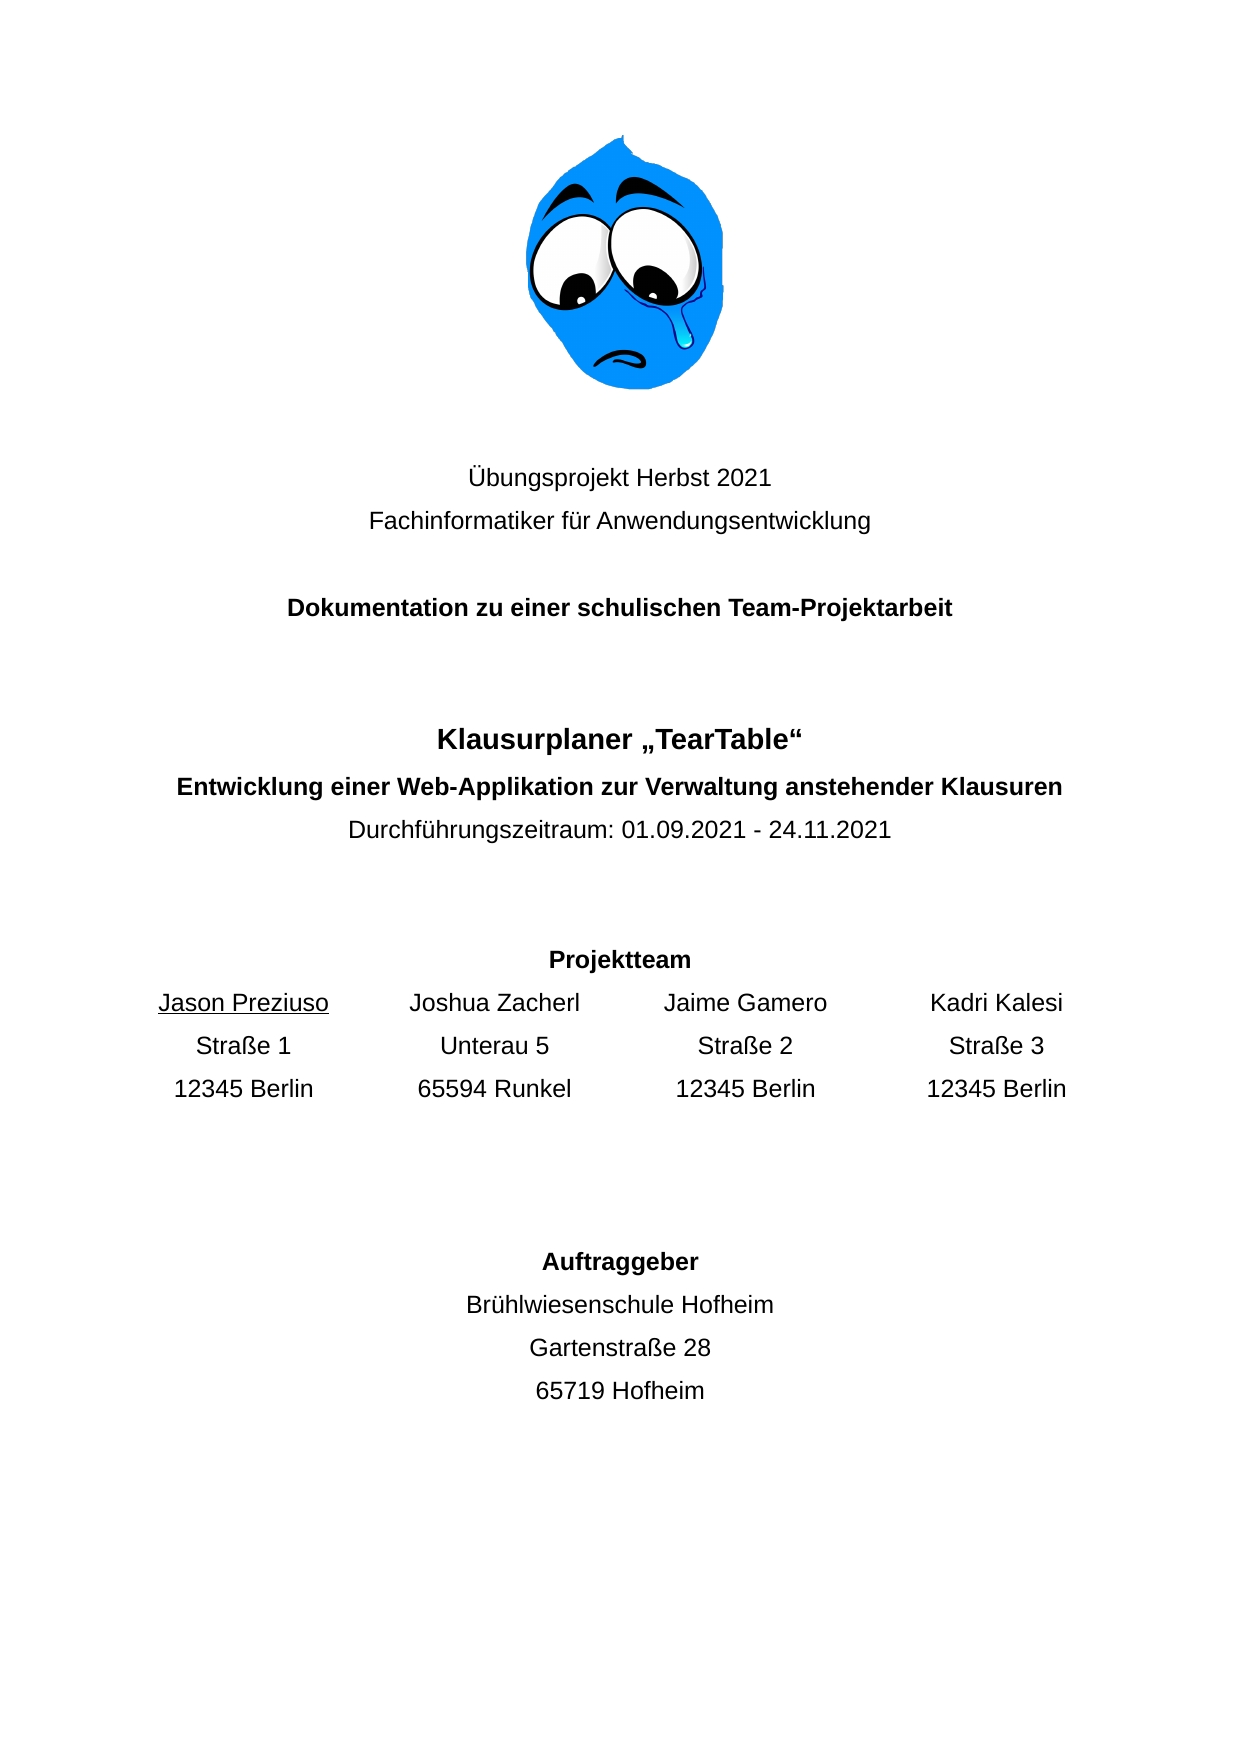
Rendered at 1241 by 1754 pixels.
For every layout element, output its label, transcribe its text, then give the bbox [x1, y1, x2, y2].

text Gartenstraße 28 [118, 1333, 1122, 1362]
text 12345 Berlin [620, 1074, 871, 1103]
text Klausurplaner „TearTable“ [118, 722, 1122, 755]
text Dokumentation zu einer schulischen Team-Projektarbeit [118, 592, 1122, 621]
text Straße 3 [871, 1031, 1122, 1060]
text Fachinformatiker für Anwendungsentwicklung [118, 506, 1122, 535]
text Kadri Kalesi [871, 988, 1122, 1017]
text 12345 Berlin [871, 1074, 1122, 1103]
text 65594 Runkel [369, 1074, 620, 1103]
text Durchführungszeitraum: 01.09.2021 - 24.11.2021 [118, 815, 1122, 844]
text Projektteam [118, 945, 1122, 973]
text 65719 Hofheim [118, 1376, 1122, 1405]
text Übungsprojekt Herbst 2021 [118, 463, 1122, 492]
picture [488, 135, 752, 404]
text Jason Preziuso [118, 988, 369, 1017]
text Auftraggeber [118, 1247, 1122, 1275]
text Joshua Zacherl [369, 988, 620, 1017]
text Jaime Gamero [620, 988, 871, 1017]
text 12345 Berlin [118, 1074, 369, 1103]
text Straße 2 [620, 1031, 871, 1060]
text Unterau 5 [369, 1031, 620, 1060]
text Brühlwiesenschule Hofheim [118, 1290, 1122, 1318]
text Entwicklung einer Web-Applikation zur Verwaltung anstehender Klausuren [118, 772, 1122, 801]
text Straße 1 [118, 1031, 369, 1060]
